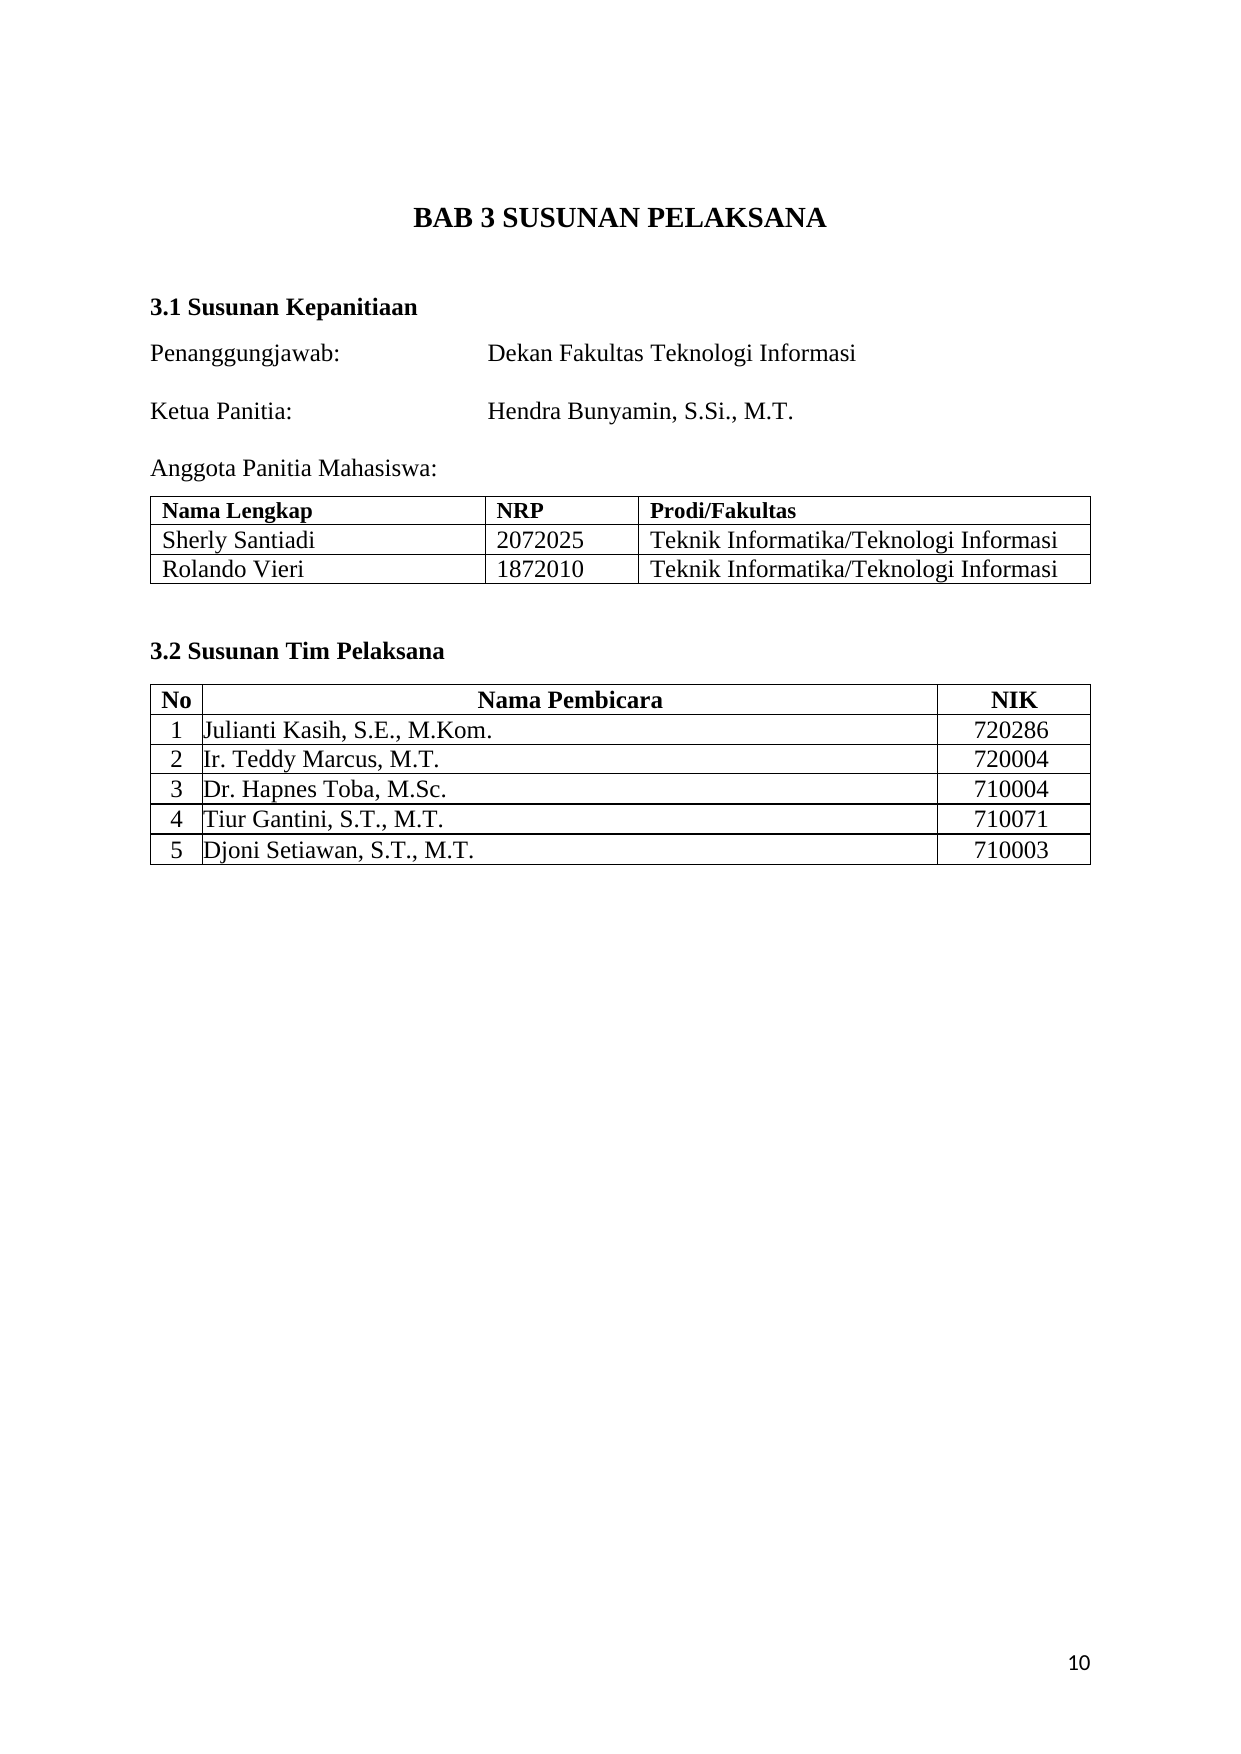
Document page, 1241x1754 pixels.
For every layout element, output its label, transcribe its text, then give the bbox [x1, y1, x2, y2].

table_cell Dr. Hapnes Toba, M.Sc. [203, 774, 937, 803]
table_cell Teknik Informatika/Teknologi Informasi [639, 555, 1090, 583]
table_cell 1 [151, 715, 202, 743]
table_cell 1872010 [486, 555, 638, 583]
table_header No [151, 685, 202, 714]
table_cell 710003 [938, 835, 1090, 864]
table_cell Teknik Informatika/Teknologi Informasi [639, 525, 1090, 553]
table_cell 3 [151, 774, 202, 803]
table_header Nama Pembicara [203, 685, 937, 714]
table_cell 5 [151, 835, 202, 864]
table_cell Djoni Setiawan, S.T., M.T. [203, 835, 937, 864]
subtitle 3.2 Susunan Tim Pelaksana [150, 636, 1090, 665]
subtitle BAB 3 SUSUNAN PELAKSANA [150, 200, 1090, 233]
table_cell 720004 [938, 745, 1090, 773]
table_cell Ir. Teddy Marcus, M.T. [203, 745, 937, 773]
table_cell 720286 [938, 715, 1090, 743]
table_cell 2 [151, 745, 202, 773]
text Anggota Panitia Mahasiswa: [150, 453, 1090, 482]
text Ketua Panitia: Hendra Bunyamin, S.Si., M.T. [150, 396, 1090, 424]
table_cell Sherly Santiadi [151, 525, 485, 553]
table_cell Tiur Gantini, S.T., M.T. [203, 805, 937, 833]
table_header NIK [938, 685, 1090, 714]
table_cell 2072025 [486, 525, 638, 553]
subtitle 3.1 Susunan Kepanitiaan [150, 292, 1090, 320]
table_cell Julianti Kasih, S.E., M.Kom. [203, 715, 937, 743]
table_header Nama Lengkap [151, 497, 485, 524]
text Penanggungjawab: Dekan Fakultas Teknologi Informasi [150, 338, 1090, 367]
table_header NRP [486, 497, 638, 524]
table_cell 4 [151, 805, 202, 833]
table_header Prodi/Fakultas [639, 497, 1090, 524]
table_cell 710004 [938, 774, 1090, 803]
table_cell Rolando Vieri [151, 555, 485, 583]
table_cell 710071 [938, 805, 1090, 833]
